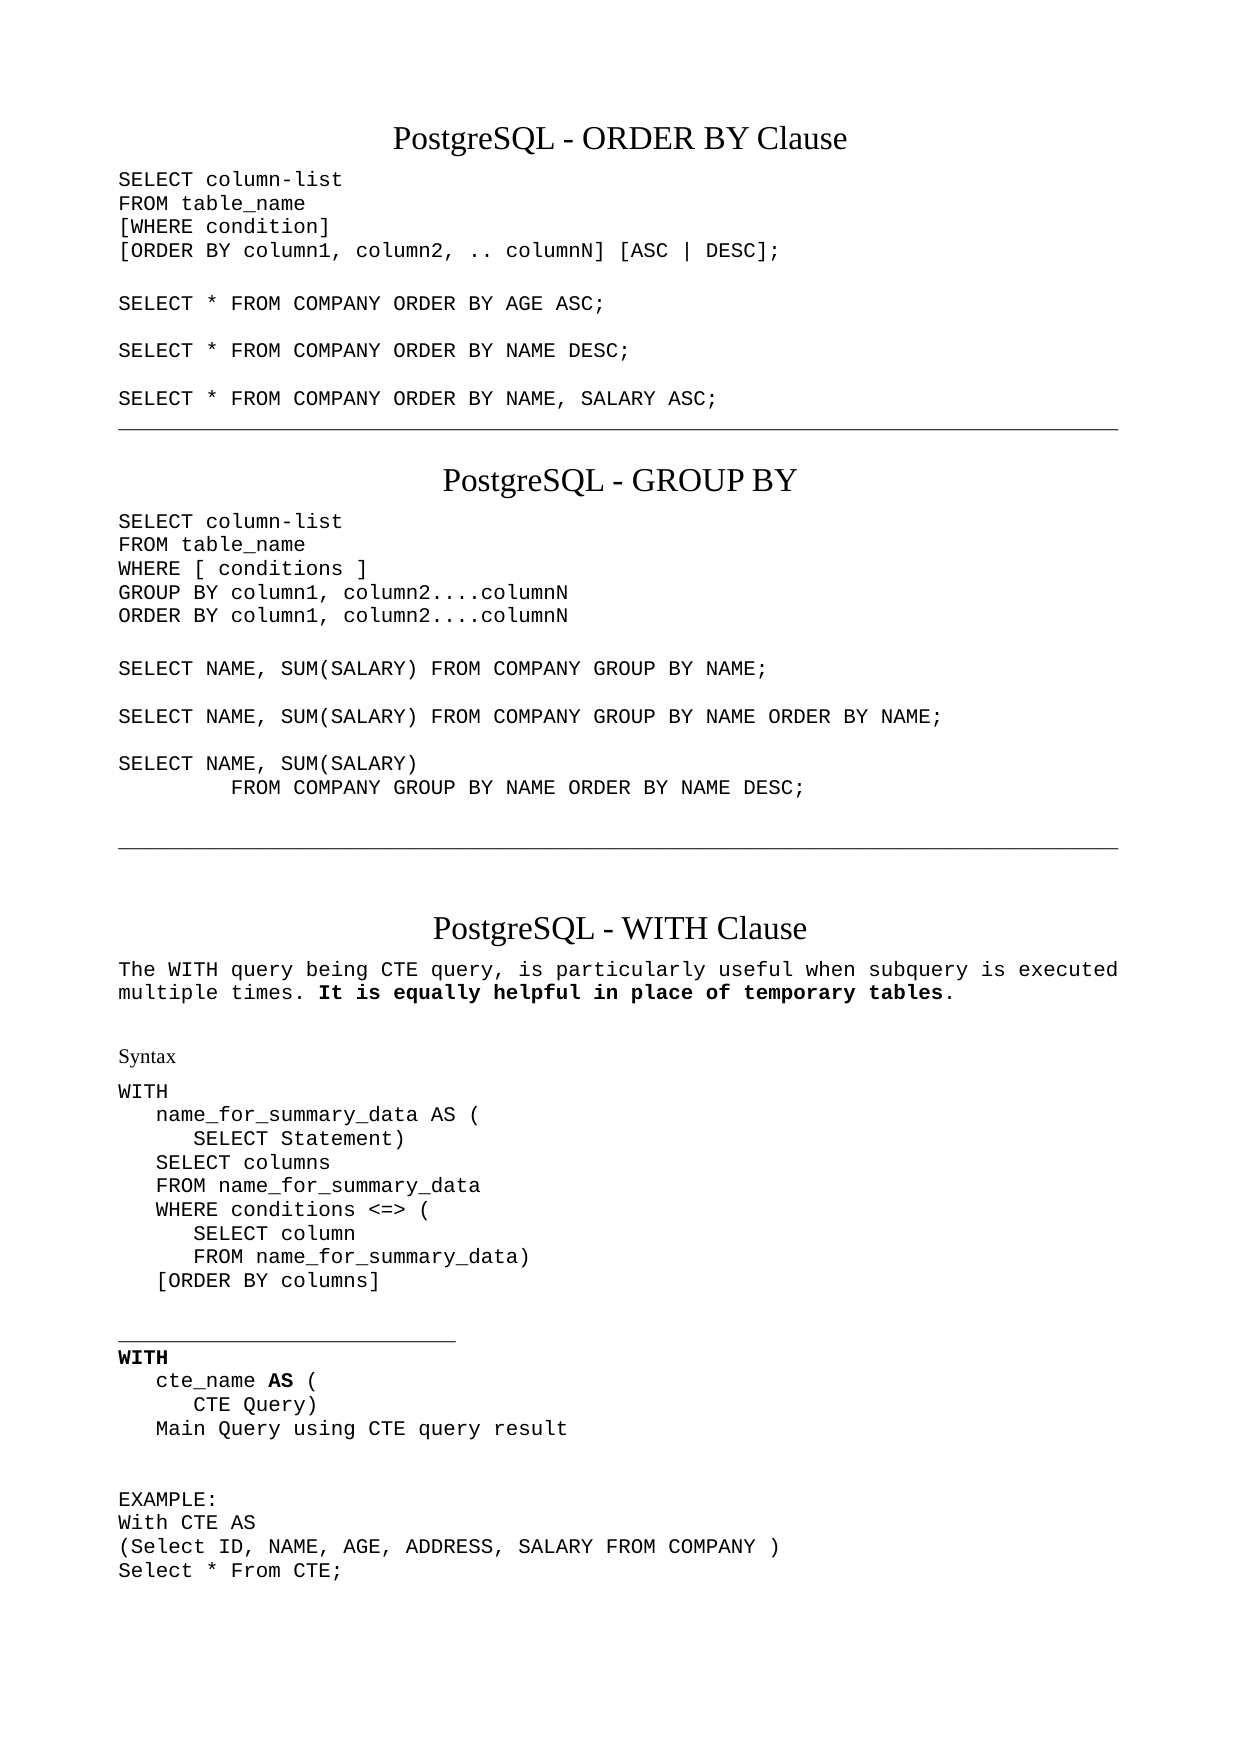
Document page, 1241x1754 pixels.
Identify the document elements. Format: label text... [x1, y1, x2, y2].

text ________________________________________________________________________________ [118, 411, 1122, 435]
text [ORDER BY columns] [118, 1270, 1122, 1294]
text WHERE [ conditions ] [118, 558, 1122, 582]
subtitle PostgreSQL - ORDER BY Clause [118, 118, 1122, 156]
text With CTE AS [118, 1512, 1122, 1536]
text FROM COMPANY GROUP BY NAME ORDER BY NAME DESC; [118, 777, 1122, 800]
text ORDER BY column1, column2....columnN [118, 605, 1122, 629]
text WITH [118, 1081, 1122, 1104]
text The WITH query being CTE query, is particularly useful when subquery is executed multiple times. It is equally helpful in place of temporary tables. [118, 959, 1122, 1006]
text (Select ID, NAME, AGE, ADDRESS, SALARY FROM COMPANY ) [118, 1536, 1122, 1559]
text SELECT column [118, 1223, 1122, 1246]
text SELECT column-list [118, 169, 1122, 193]
text SELECT * FROM COMPANY ORDER BY NAME DESC; [118, 340, 1122, 364]
text SELECT NAME, SUM(SALARY) FROM COMPANY GROUP BY NAME ORDER BY NAME; [118, 706, 1122, 729]
text [WHERE condition] [118, 216, 1122, 240]
subtitle PostgreSQL - GROUP BY [118, 460, 1122, 498]
text WHERE conditions <=> ( [118, 1199, 1122, 1223]
subtitle PostgreSQL - WITH Clause [118, 908, 1122, 946]
text Select * From CTE; [118, 1559, 1122, 1583]
text SELECT NAME, SUM(SALARY) FROM COMPANY GROUP BY NAME; [118, 658, 1122, 682]
text FROM name_for_summary_data [118, 1175, 1122, 1199]
text EXAMPLE: [118, 1489, 1122, 1512]
text FROM name_for_summary_data) [118, 1246, 1122, 1270]
text FROM table_name [118, 534, 1122, 558]
text SELECT * FROM COMPANY ORDER BY NAME, SALARY ASC; [118, 388, 1122, 411]
subtitle Syntax [118, 1044, 1122, 1068]
text ___________________________ [118, 1323, 1122, 1347]
text cte_name AS ( [118, 1370, 1122, 1394]
text CTE Query) [118, 1394, 1122, 1418]
text SELECT column-list [118, 511, 1122, 534]
text SELECT columns [118, 1152, 1122, 1175]
text GROUP BY column1, column2....columnN [118, 582, 1122, 605]
text SELECT NAME, SUM(SALARY) [118, 753, 1122, 777]
text SELECT Statement) [118, 1128, 1122, 1152]
text [ORDER BY column1, column2, .. columnN] [ASC | DESC]; [118, 240, 1122, 263]
text SELECT * FROM COMPANY ORDER BY AGE ASC; [118, 293, 1122, 317]
text ________________________________________________________________________________ [118, 830, 1122, 853]
text Main Query using CTE query result [118, 1418, 1122, 1441]
text FROM table_name [118, 193, 1122, 216]
text name_for_summary_data AS ( [118, 1104, 1122, 1128]
text WITH [118, 1347, 1122, 1370]
